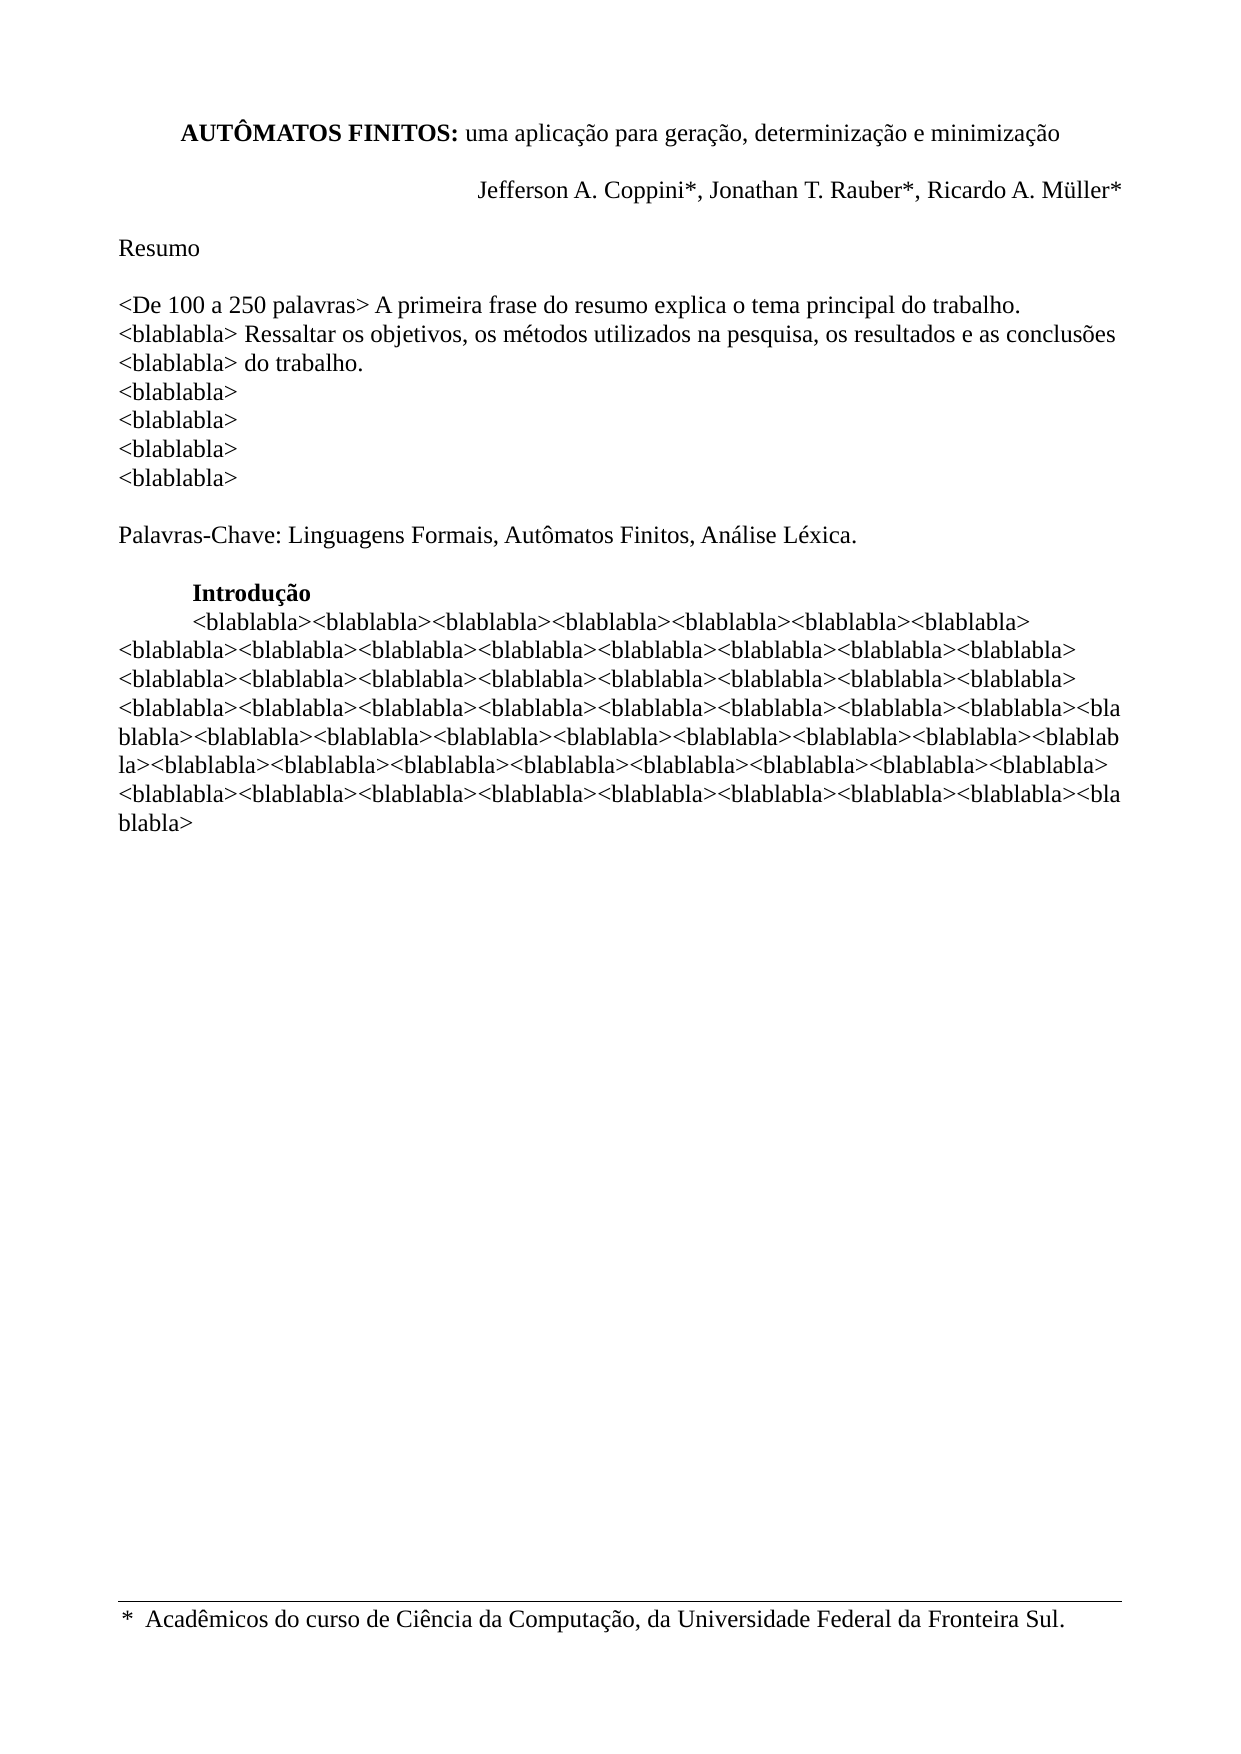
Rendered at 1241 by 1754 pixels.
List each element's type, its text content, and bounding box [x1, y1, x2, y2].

text AUTÔMATOS FINITOS: uma aplicação para geração, determinização e minimização [118, 118, 1122, 147]
text <blablabla><blablabla><blablabla><blablabla><blablabla><blablabla><blablabla><blablabla> <blablabla><blablabla><blablabla><blablabla><blablabla><blablabla><blablabla><blablabla><blablabla><blablabla><blablabla><blablabla><blablabla><blablabla><blablabla><blablabla><blablabla><blablabla><blablabla><blablabla><blablabla><blablabla><blablabla><blablabla><blablabla><blablabla><blablabla><blablabla><blablabla><blablabla><blablabla><blablabla><blablabla><blablabla> [118, 664, 1122, 837]
text <blablabla> do trabalho. [118, 348, 1122, 377]
text Resumo [118, 233, 1122, 262]
text Introdução [118, 578, 1122, 607]
text <De 100 a 250 palavras> A primeira frase do resumo explica o tema principal do trabalho. [118, 291, 1122, 319]
text <blablabla> [118, 406, 1122, 434]
text <blablabla> [118, 463, 1122, 492]
text Jefferson A. Coppini*, Jonathan T. Rauber*, Ricardo A. Müller* [118, 176, 1122, 204]
text <blablabla> [118, 377, 1122, 406]
text <blablabla> Ressaltar os objetivos, os métodos utilizados na pesquisa, os resultados e as conclusões [118, 319, 1122, 348]
text <blablabla><blablabla><blablabla><blablabla><blablabla><blablabla><blablabla> <blablabla><blablabla><blablabla><blablabla><blablabla><blablabla><blablabla><blablabla> [118, 607, 1122, 664]
text <blablabla> [118, 434, 1122, 463]
text Palavras-Chave: Linguagens Formais, Autômatos Finitos, Análise Léxica. [118, 521, 1122, 549]
